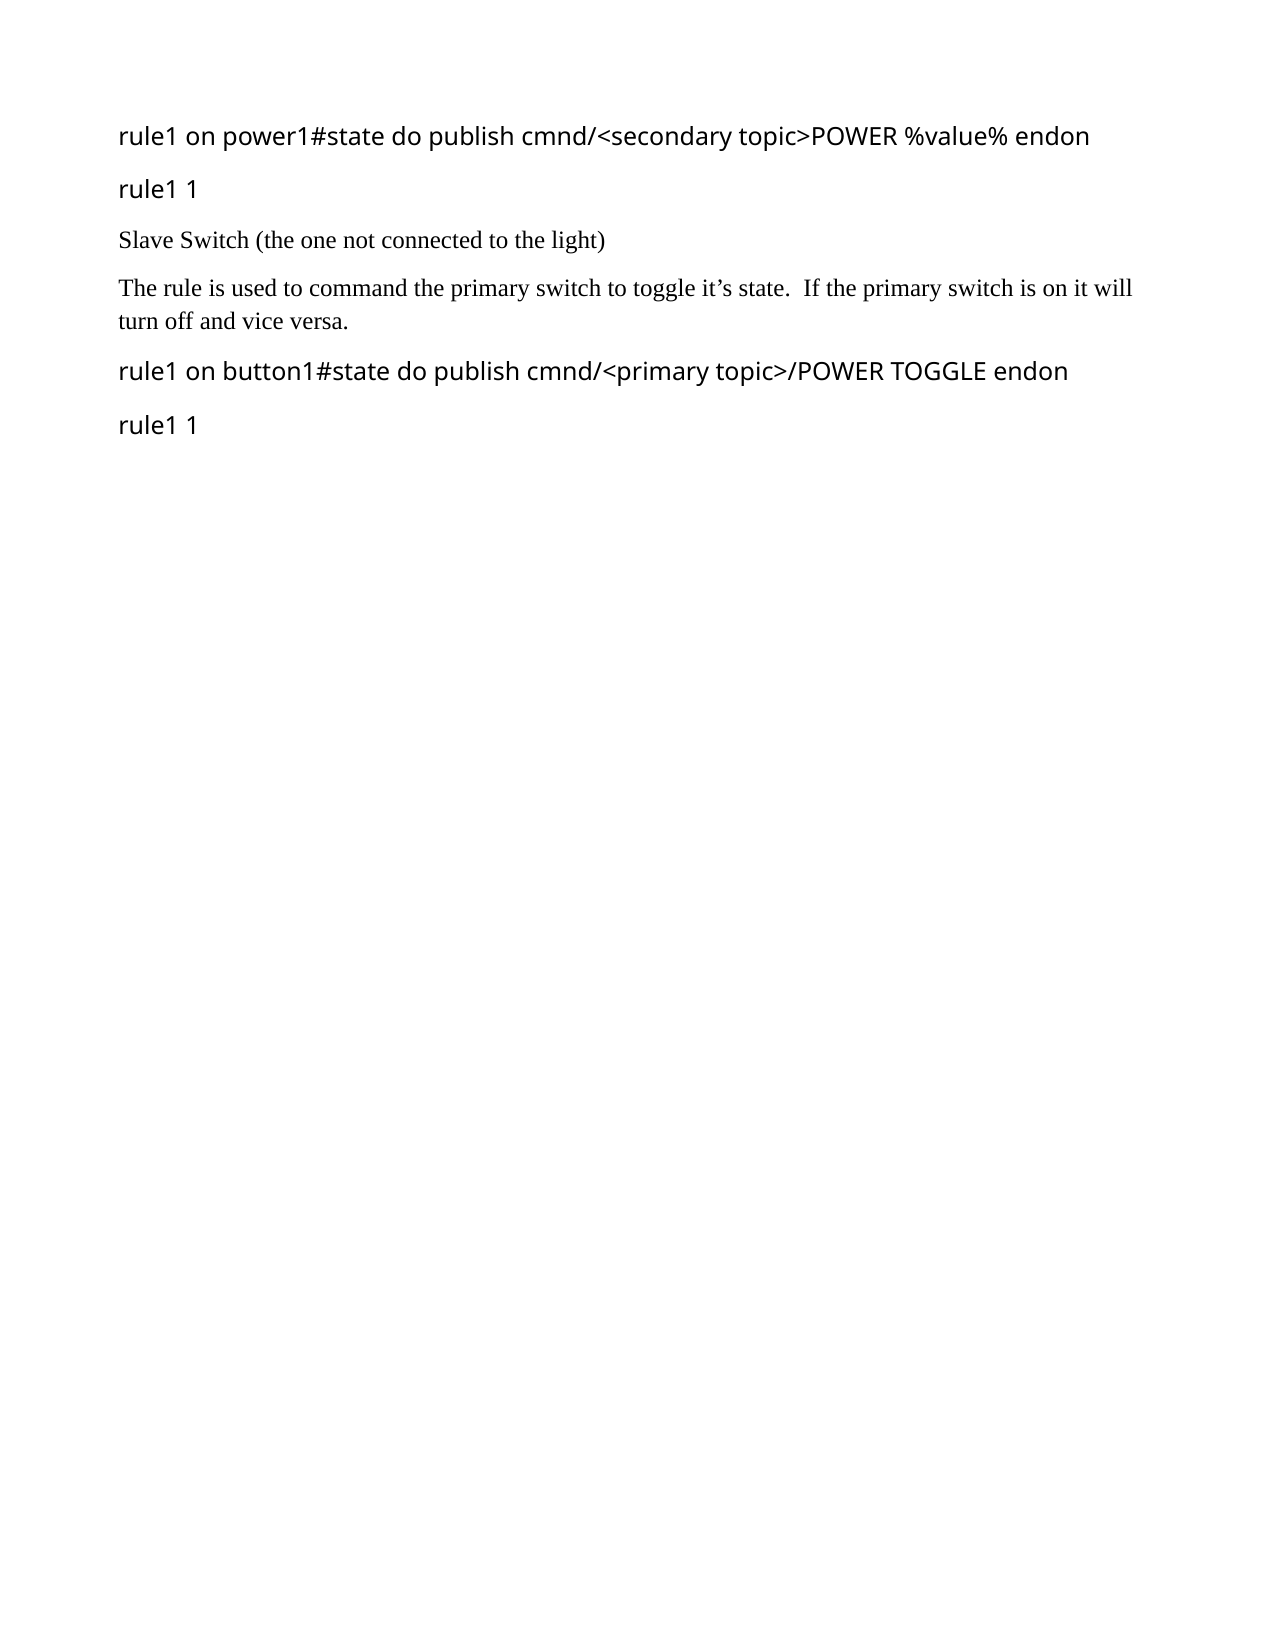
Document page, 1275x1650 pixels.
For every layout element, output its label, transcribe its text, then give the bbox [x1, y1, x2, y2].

text Slave Switch (the one not connected to the light) [118, 226, 1157, 254]
text rule1 on power1#state do publish cmnd/<secondary topic>POWER %value% endon [118, 118, 1157, 152]
text rule1 1 [118, 172, 1157, 206]
text rule1 1 [118, 408, 1157, 442]
text rule1 on button1#state do publish cmnd/<primary topic>/POWER TOGGLE endon [118, 354, 1157, 388]
text The rule is used to command the primary switch to toggle it’s state. If the primary switch is on it will turn off and vice versa. [118, 273, 1157, 335]
